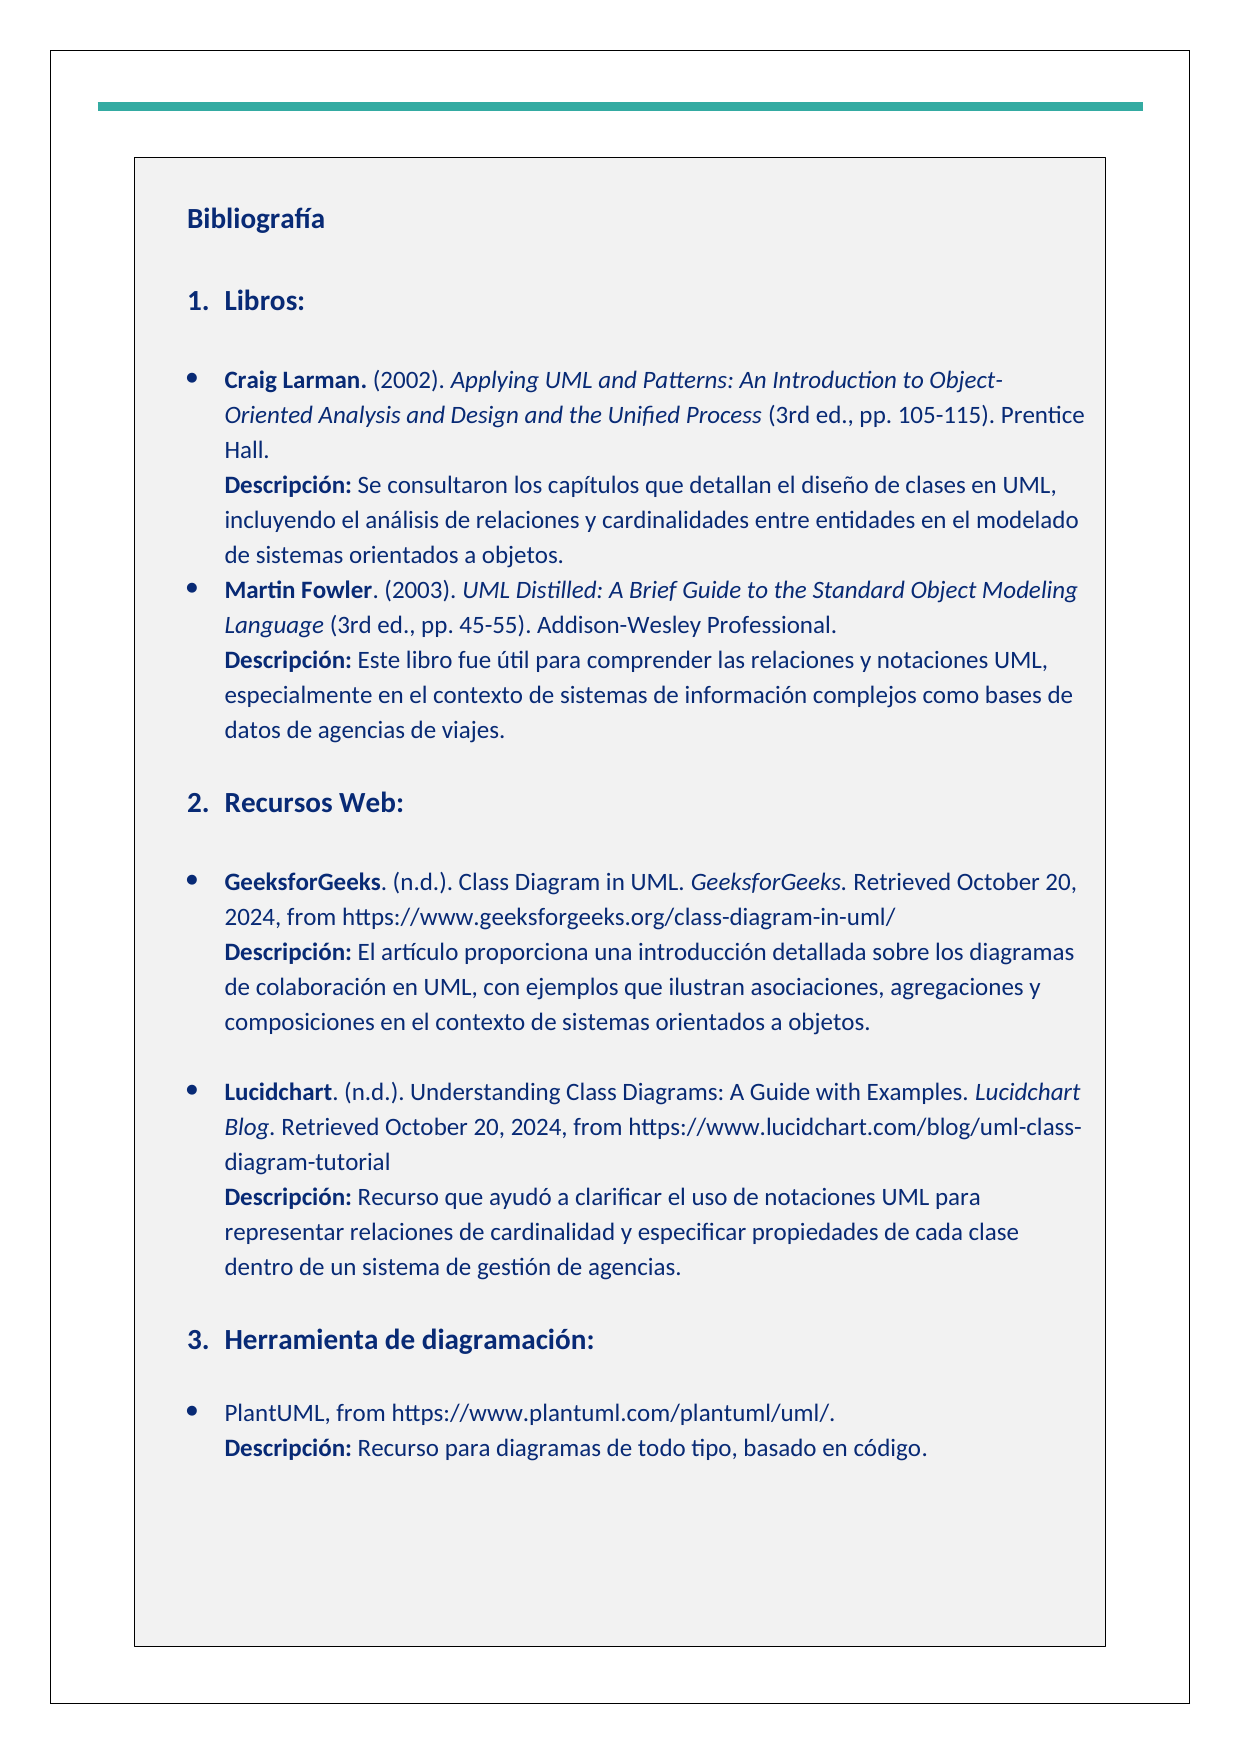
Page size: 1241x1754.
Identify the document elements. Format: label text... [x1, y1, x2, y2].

list Recursos Web: [187, 784, 1091, 820]
text Descripción: Se consultaron los capítulos que detallan el diseño de clases en UML, incluyendo el análisis de relaciones y cardinalidades entre entidades en el modelado de sistemas orientados a objetos. [224, 469, 1091, 569]
text Descripción: El artículo proporciona una introducción detallada sobre los diagramas de colaboración en UML, con ejemplos que ilustran asociaciones, agregaciones y composiciones en el contexto de sistemas orientados a objetos. [224, 936, 1091, 1037]
list GeeksforGeeks. (n.d.). Class Diagram in UML. GeeksforGeeks. Retrieved October 20, 2024, from https://www.geeksforgeeks.org/class-diagram-in-uml/ [187, 866, 1091, 932]
text Descripción: Este libro fue útil para comprender las relaciones y notaciones UML, especialmente en el contexto de sistemas de información complejos como bases de datos de agencias de viajes. [224, 644, 1091, 744]
list Libros: [187, 282, 1091, 318]
text Descripción: Recurso para diagramas de todo tipo, basado en código. [224, 1432, 1091, 1463]
list Craig Larman. (2002). Applying UML and Patterns: An Introduction to Object-Oriented Analysis and Design and the Unified Process (3rd ed., pp. 105-115). Prentice Hall. [187, 364, 1091, 464]
list PlantUML, from https://www.plantuml.com/plantuml/uml/. [187, 1397, 1091, 1428]
list Martin Fowler. (2003). UML Distilled: A Brief Guide to the Standard Object Modeling Language (3rd ed., pp. 45-55). Addison-Wesley Professional. [187, 574, 1091, 639]
list Lucidchart. (n.d.). Understanding Class Diagrams: A Guide with Examples. Lucidchart Blog. Retrieved October 20, 2024, from https://www.lucidchart.com/blog/uml-class-diagram-tutorial [187, 1076, 1091, 1177]
list Herramienta de diagramación: [187, 1321, 1091, 1357]
text Descripción: Recurso que ayudó a clarificar el uso de notaciones UML para representar relaciones de cardinalidad y especificar propiedades de cada clase dentro de un sistema de gestión de agencias. [224, 1181, 1091, 1282]
text Bibliografía [149, 200, 1091, 236]
